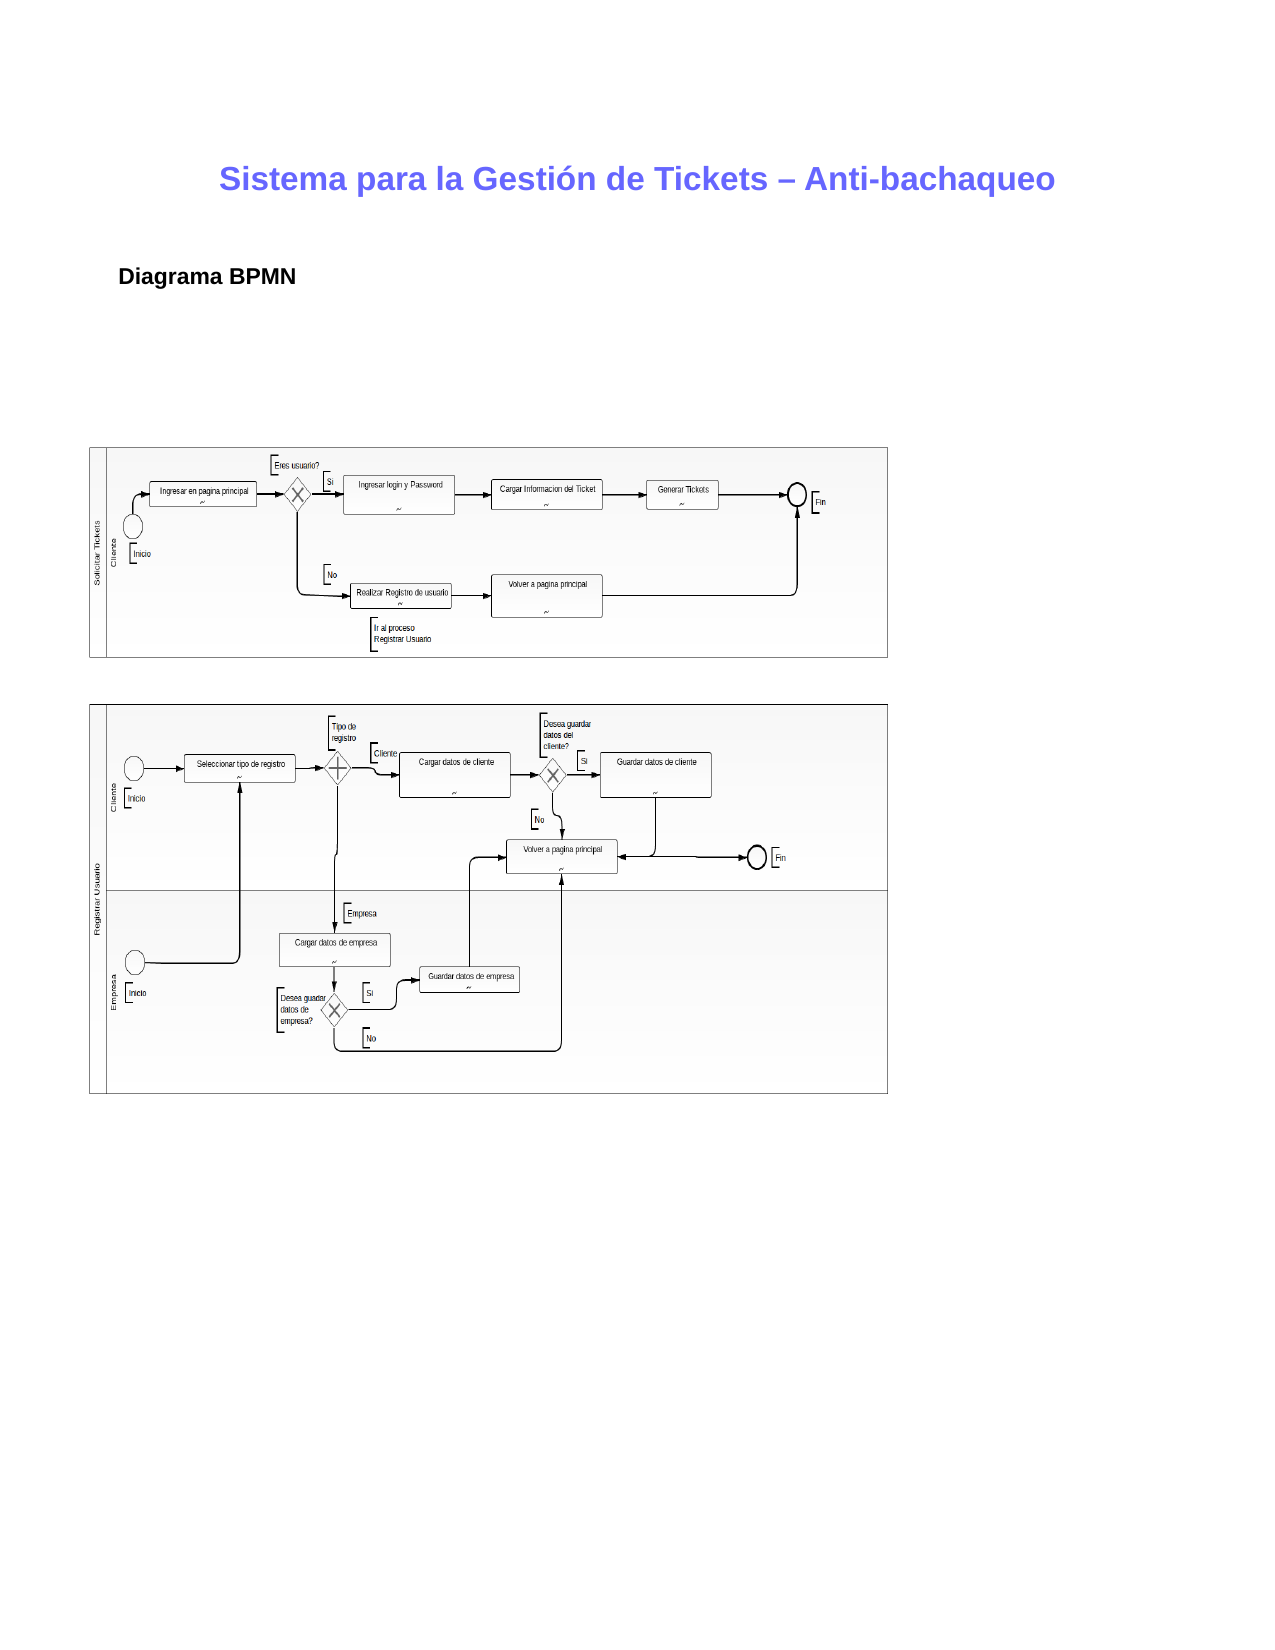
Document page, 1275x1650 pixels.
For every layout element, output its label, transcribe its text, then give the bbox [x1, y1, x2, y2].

text Sistema para la Gestión de Tickets – Anti-bachaqueo [118, 159, 1157, 198]
text Diagrama BPMN [118, 263, 1157, 289]
picture [69, 301, 1206, 1501]
